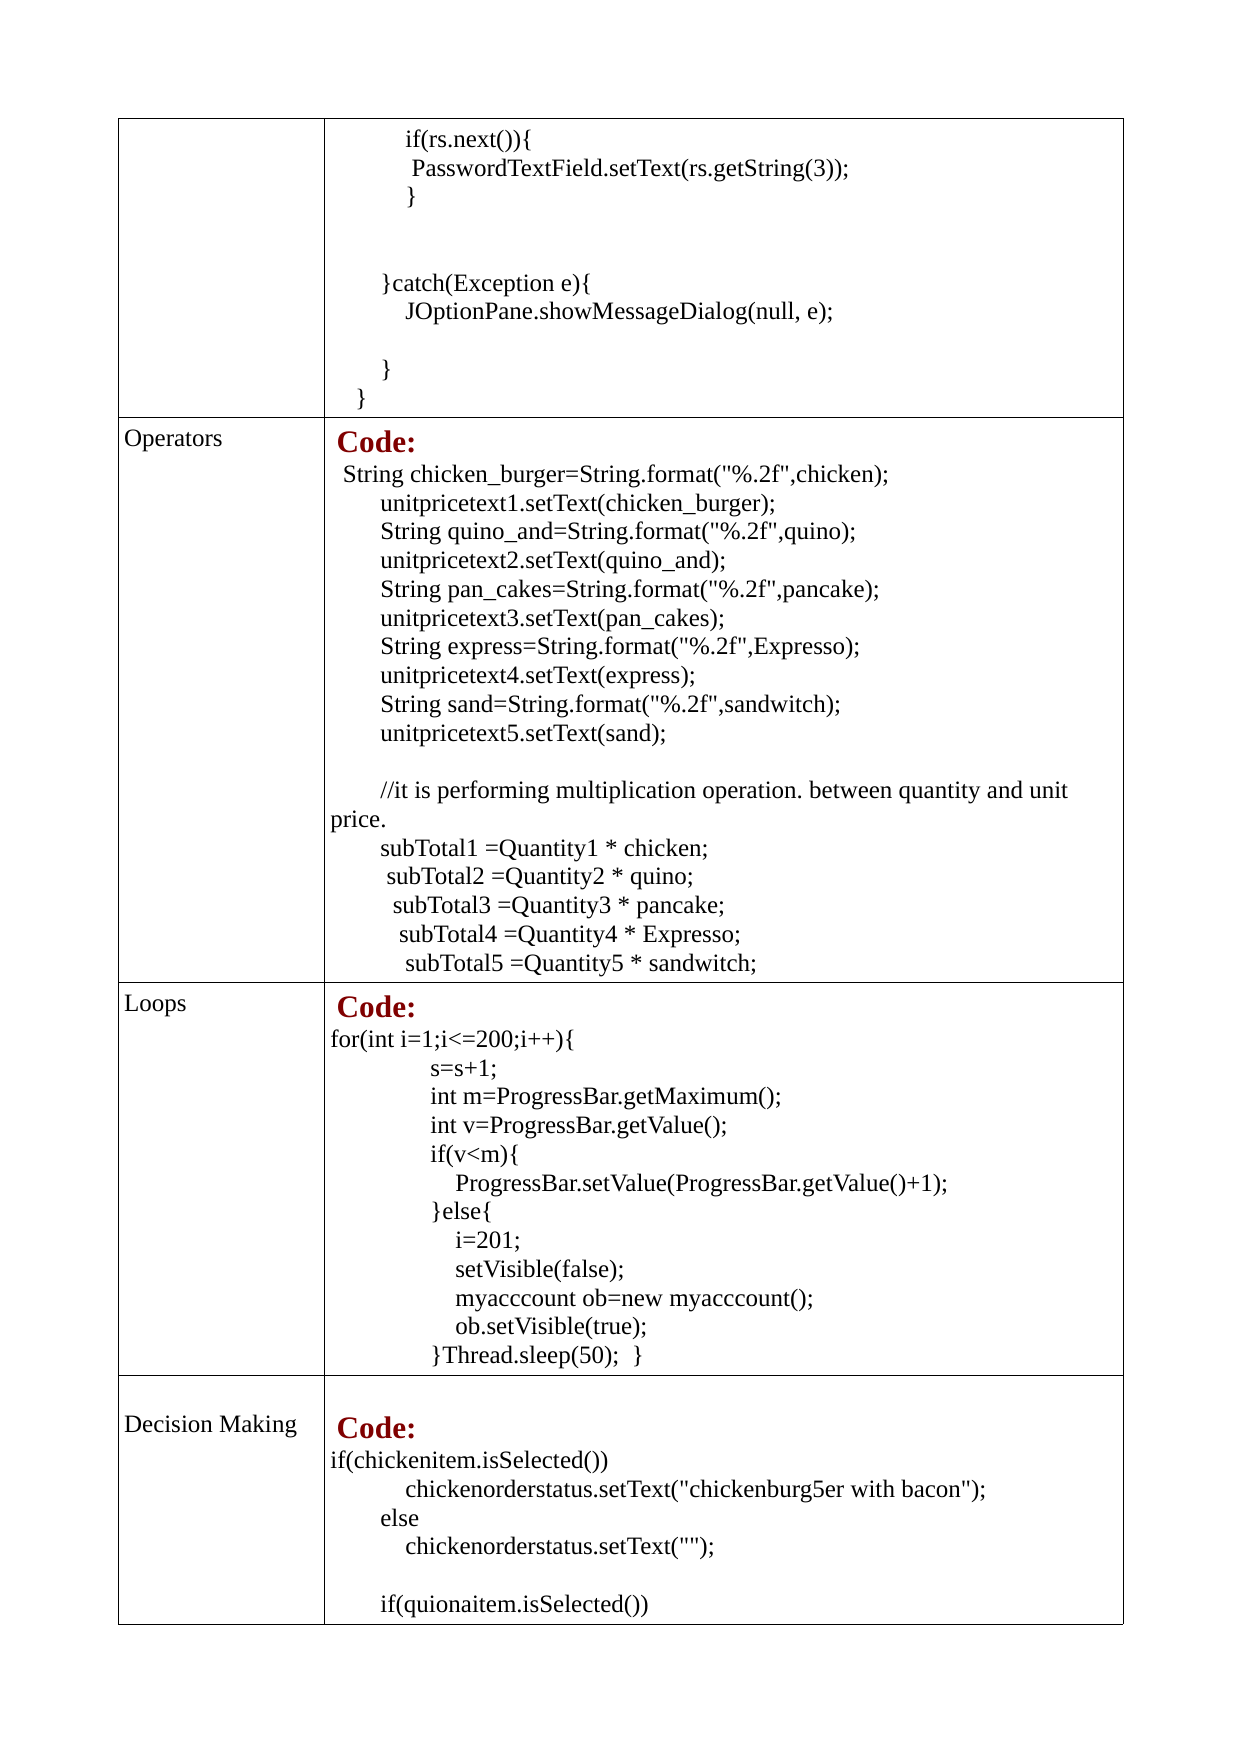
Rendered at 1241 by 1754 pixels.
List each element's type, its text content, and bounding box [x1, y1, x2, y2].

table_header if(rs.next()){ PasswordTextField.setText(rs.getString(3)); } }catch(Exception e){ JOptionPane.showMessageDialog(null, e); } } [325, 119, 1123, 417]
table_cell Operators [119, 418, 324, 982]
table_cell Code: String chicken_burger=String.format("%.2f",chicken); unitpricetext1.setText(chicken_burger); String quino_and=String.format("%.2f",quino); unitpricetext2.setText(quino_and); String pan_cakes=String.format("%.2f",pancake); unitpricetext3.setText(pan_cakes); String express=String.format("%.2f",Expresso); unitpricetext4.setText(express); String sand=String.format("%.2f",sandwitch); unitpricetext5.setText(sand); //it is performing multiplication operation. between quantity and unit price. subTotal1 =Quantity1 * chicken; subTotal2 =Quantity2 * quino; subTotal3 =Quantity3 * pancake; subTotal4 =Quantity4 * Expresso; subTotal5 =Quantity5 * sandwitch; [325, 418, 1123, 982]
table_cell Code: for(int i=1;i<=200;i++){ s=s+1; int m=ProgressBar.getMaximum(); int v=ProgressBar.getValue(); if(v<m){ ProgressBar.setValue(ProgressBar.getValue()+1); }else{ i=201; setVisible(false); myacccount ob=new myacccount(); ob.setVisible(true); }Thread.sleep(50); } [325, 983, 1123, 1375]
table_cell Code: if(chickenitem.isSelected()) chickenorderstatus.setText("chickenburg5er with bacon"); else chickenorderstatus.setText(""); if(quionaitem.isSelected()) [325, 1376, 1123, 1623]
table_cell Decision Making [119, 1376, 324, 1623]
table_cell Loops [119, 983, 324, 1375]
table_header [119, 119, 324, 417]
